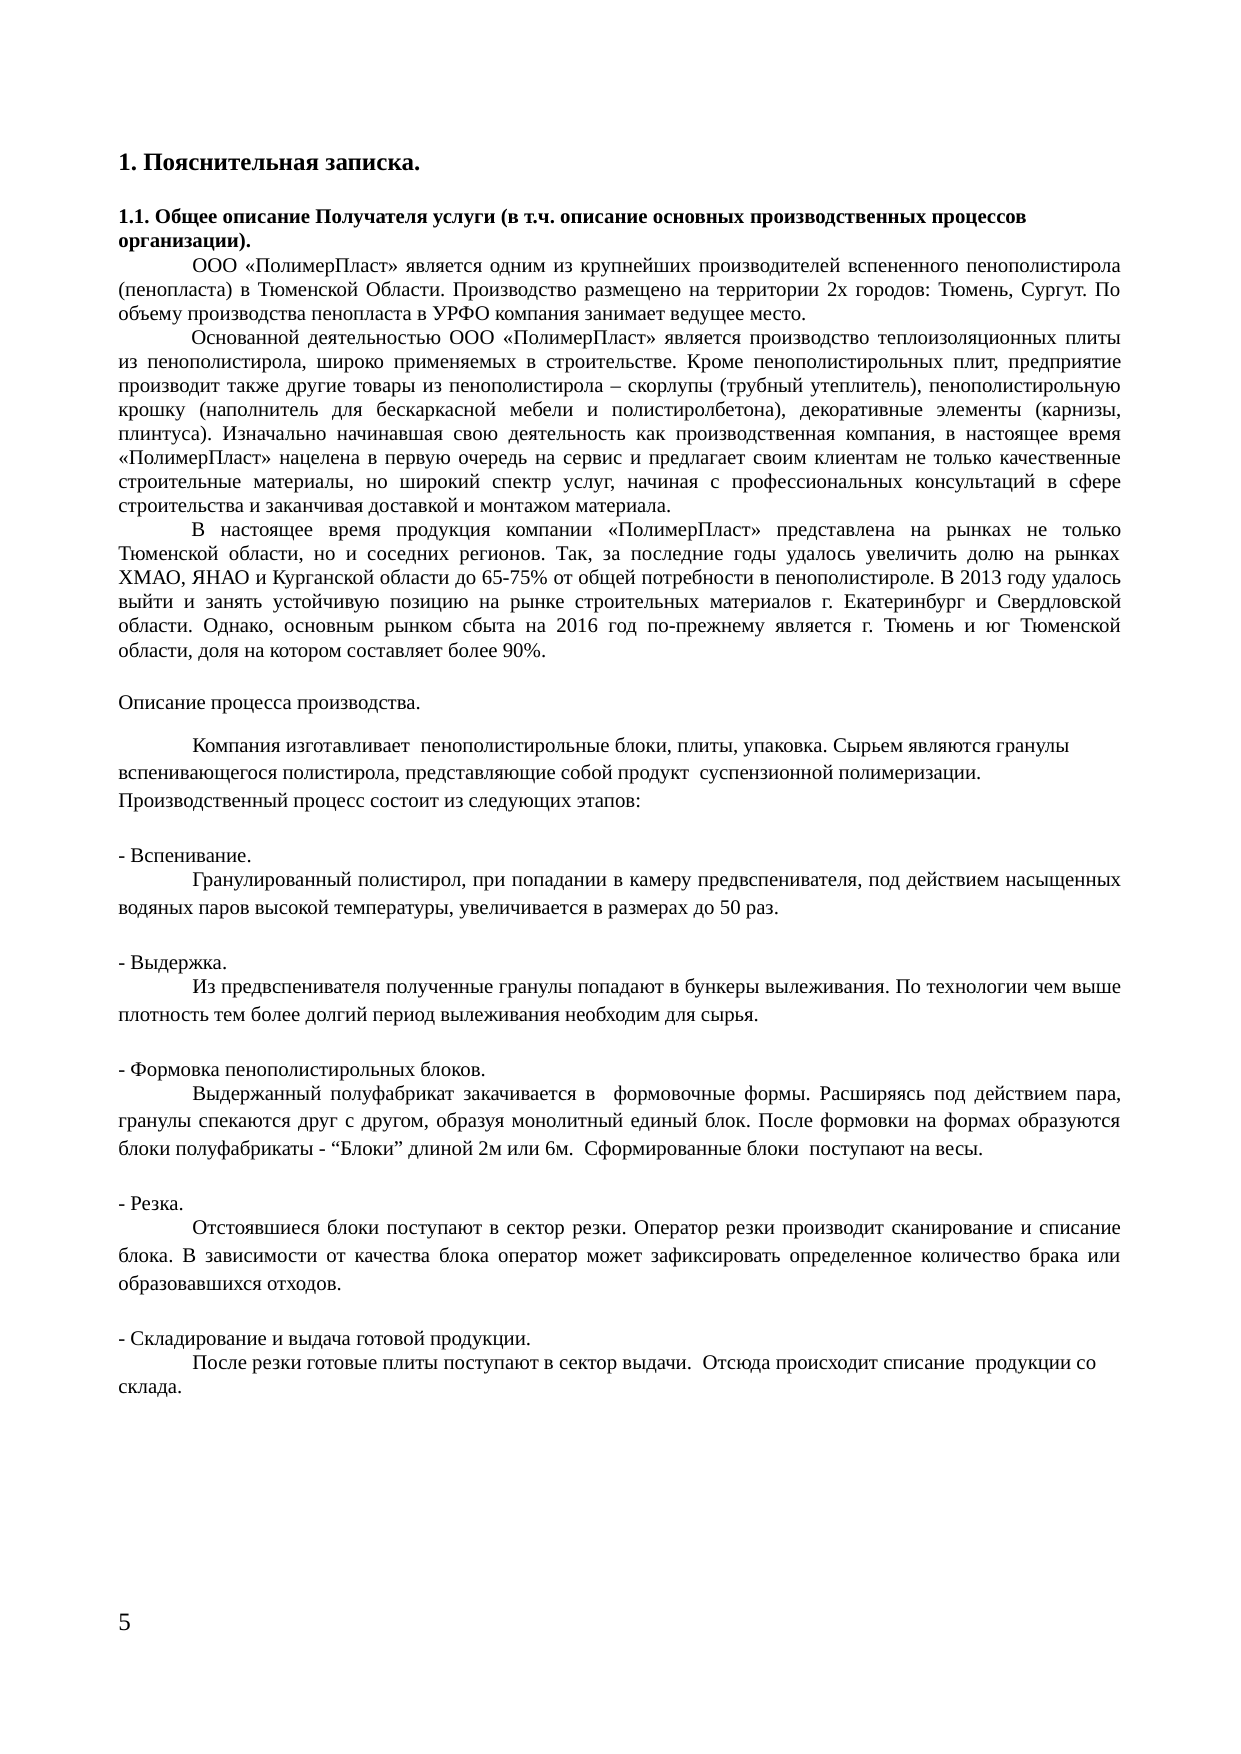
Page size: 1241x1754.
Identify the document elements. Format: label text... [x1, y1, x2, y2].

text Из предвспенивателя полученные гранулы попадают в бункеры вылеживания. По технологии чем выше плотность тем более долгий период вылеживания необходим для сырья. [118, 974, 1122, 1026]
text - Формовка пенополистирольных блоков. [118, 1057, 1122, 1081]
text Выдержанный полуфабрикат закачивается в формовочные формы. Расширяясь под действием пара, гранулы спекаются друг с другом, образуя монолитный единый блок. После формовки на формах образуются блоки полуфабрикаты - “Блоки” длиной 2м или 6м. Сформированные блоки поступают на весы. [118, 1081, 1122, 1160]
text - Выдержка. [118, 950, 1122, 974]
text Отстоявшиеся блоки поступают в сектор резки. Оператор резки производит сканирование и списание блока. В зависимости от качества блока оператор может зафиксировать определенное количество брака или образовавшихся отходов. [118, 1215, 1122, 1294]
text - Складирование и выдача готовой продукции. [118, 1326, 1122, 1350]
text ООО «ПолимерПласт» является одним из крупнейших производителей вспененного пенополистирола (пенопласта) в Тюменской Области. Производство размещено на территории 2х городов: Тюмень, Сургут. По объему производства пенопласта в УРФО компания занимает ведущее место. [118, 252, 1122, 325]
text - Резка. [118, 1191, 1122, 1215]
subtitle Компания изготавливает пенополистирольные блоки, плиты, упаковка. Сырьем являются гранулы вспенивающегося полистирола, представляющие собой продукт суспензионной полимеризации. Производственный процесс состоит из следующих этапов: [118, 732, 1122, 812]
text 1.1. Общее описание Получателя услуги (в т.ч. описание основных производственных процессов организации). [118, 204, 1122, 252]
text В настоящее время продукция компании «ПолимерПласт» представлена на рынках не только Тюменской области, но и соседних регионов. Так, за последние годы удалось увеличить долю на рынках ХМАО, ЯНАО и Курганской области до 65-75% от общей потребности в пенополистироле. В 2013 году удалось выйти и занять устойчивую позицию на рынке строительных материалов г. Екатеринбург и Свердловской области. Однако, основным рынком сбыта на 2016 год по-прежнему является г. Тюмень и юг Тюменской области, доля на котором составляет более 90%. [118, 517, 1122, 662]
text Гранулированный полистирол, при попадании в камеру предвспенивателя, под действием насыщенных водяных паров высокой температуры, увеличивается в размерах до 50 раз. [118, 867, 1122, 919]
text Основанной деятельностью ООО «ПолимерПласт» является производство теплоизоляционных плиты из пенополистирола, широко применяемых в строительстве. Кроме пенополистирольных плит, предприятие производит также другие товары из пенополистирола – скорлупы (трубный утеплитель), пенополистирольную крошку (наполнитель для бескаркасной мебели и полистиролбетона), декоративные элементы (карнизы, плинтуса). Изначально начинавшая свою деятельность как производственная компания, в настоящее время «ПолимерПласт» нацелена в первую очередь на сервис и предлагает своим клиентам не только качественные строительные материалы, но широкий спектр услуг, начиная с профессиональных консультаций в сфере строительства и заканчивая доставкой и монтажом материала. [118, 325, 1122, 517]
text - Вспенивание. [118, 843, 1122, 867]
text После резки готовые плиты поступают в сектор выдачи. Отсюда происходит списание продукции со склада. [118, 1350, 1122, 1398]
text 1. Пояснительная записка. [118, 147, 1122, 176]
subtitle Описание процесса производства. [118, 690, 1122, 714]
